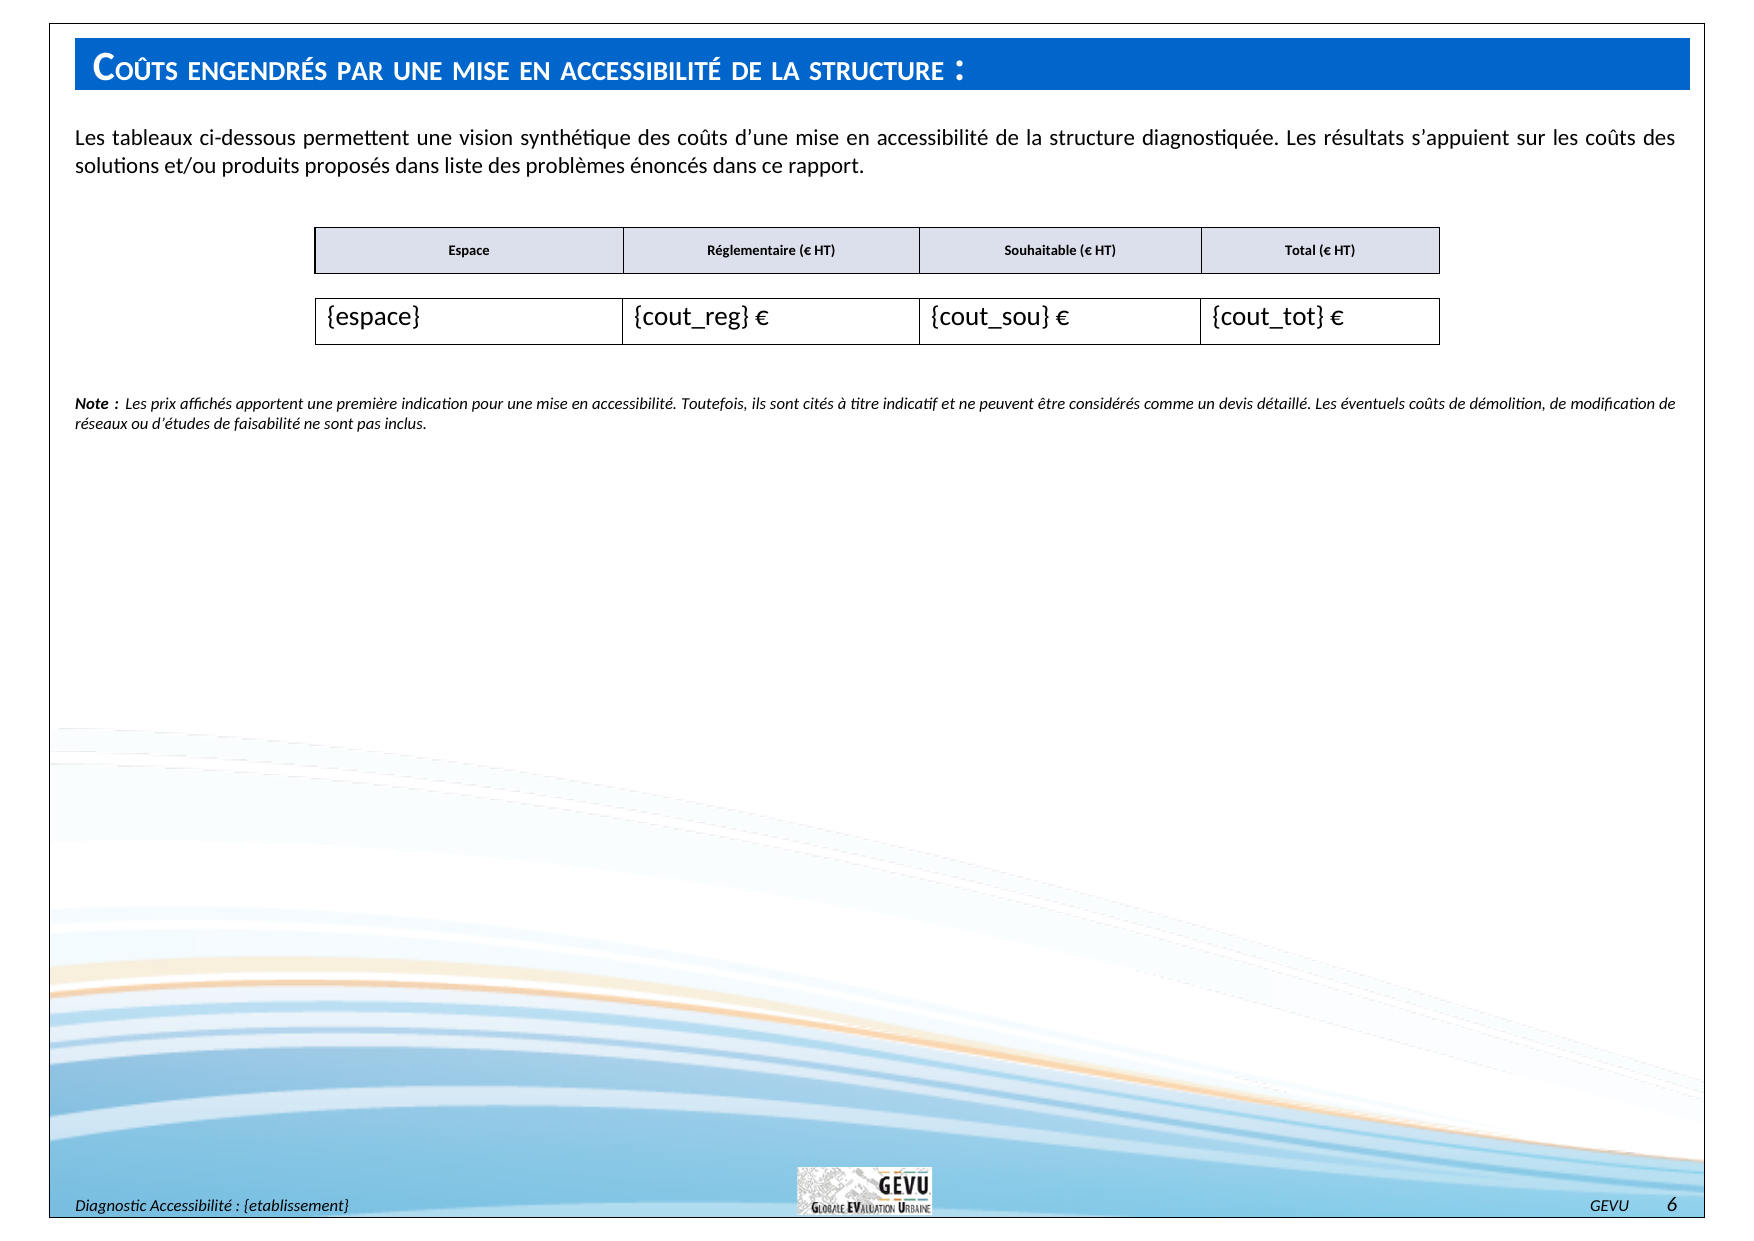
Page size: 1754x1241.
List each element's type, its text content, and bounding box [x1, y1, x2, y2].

table_header {cout_reg} € [623, 299, 919, 344]
table_header Souhaitable (€ HT) [920, 228, 1201, 273]
table_header {espace} [316, 299, 622, 344]
text Note : Les prix affichés apportent une première indication pour une mise en accessibilité. Toutefois, ils sont cités à titre indicatif et ne peuvent être considérés comme un devis détaillé. Les éventuels coûts de démolition, de modification de réseaux ou d’études de faisabilité ne sont pas inclus. [75, 393, 1679, 434]
picture [476, 850, 1277, 1217]
subtitle Coûts engendrés par une mise en accessibilité de la structure : [75, 38, 1690, 90]
table_header {cout_sou} € [920, 299, 1200, 344]
table_header Réglementaire (€ HT) [624, 228, 919, 273]
text Les tableaux ci-dessous permettent une vision synthétique des coûts d’une mise en accessibilité de la structure diagnostiquée. Les résultats s’appuient sur les coûts des solutions et/ou produits proposés dans liste des problèmes énoncés dans ce rapport. [75, 123, 1679, 179]
table_header Espace [316, 228, 623, 273]
table_header Total (€ HT) [1202, 228, 1439, 273]
table_header {cout_tot} € [1201, 299, 1439, 344]
